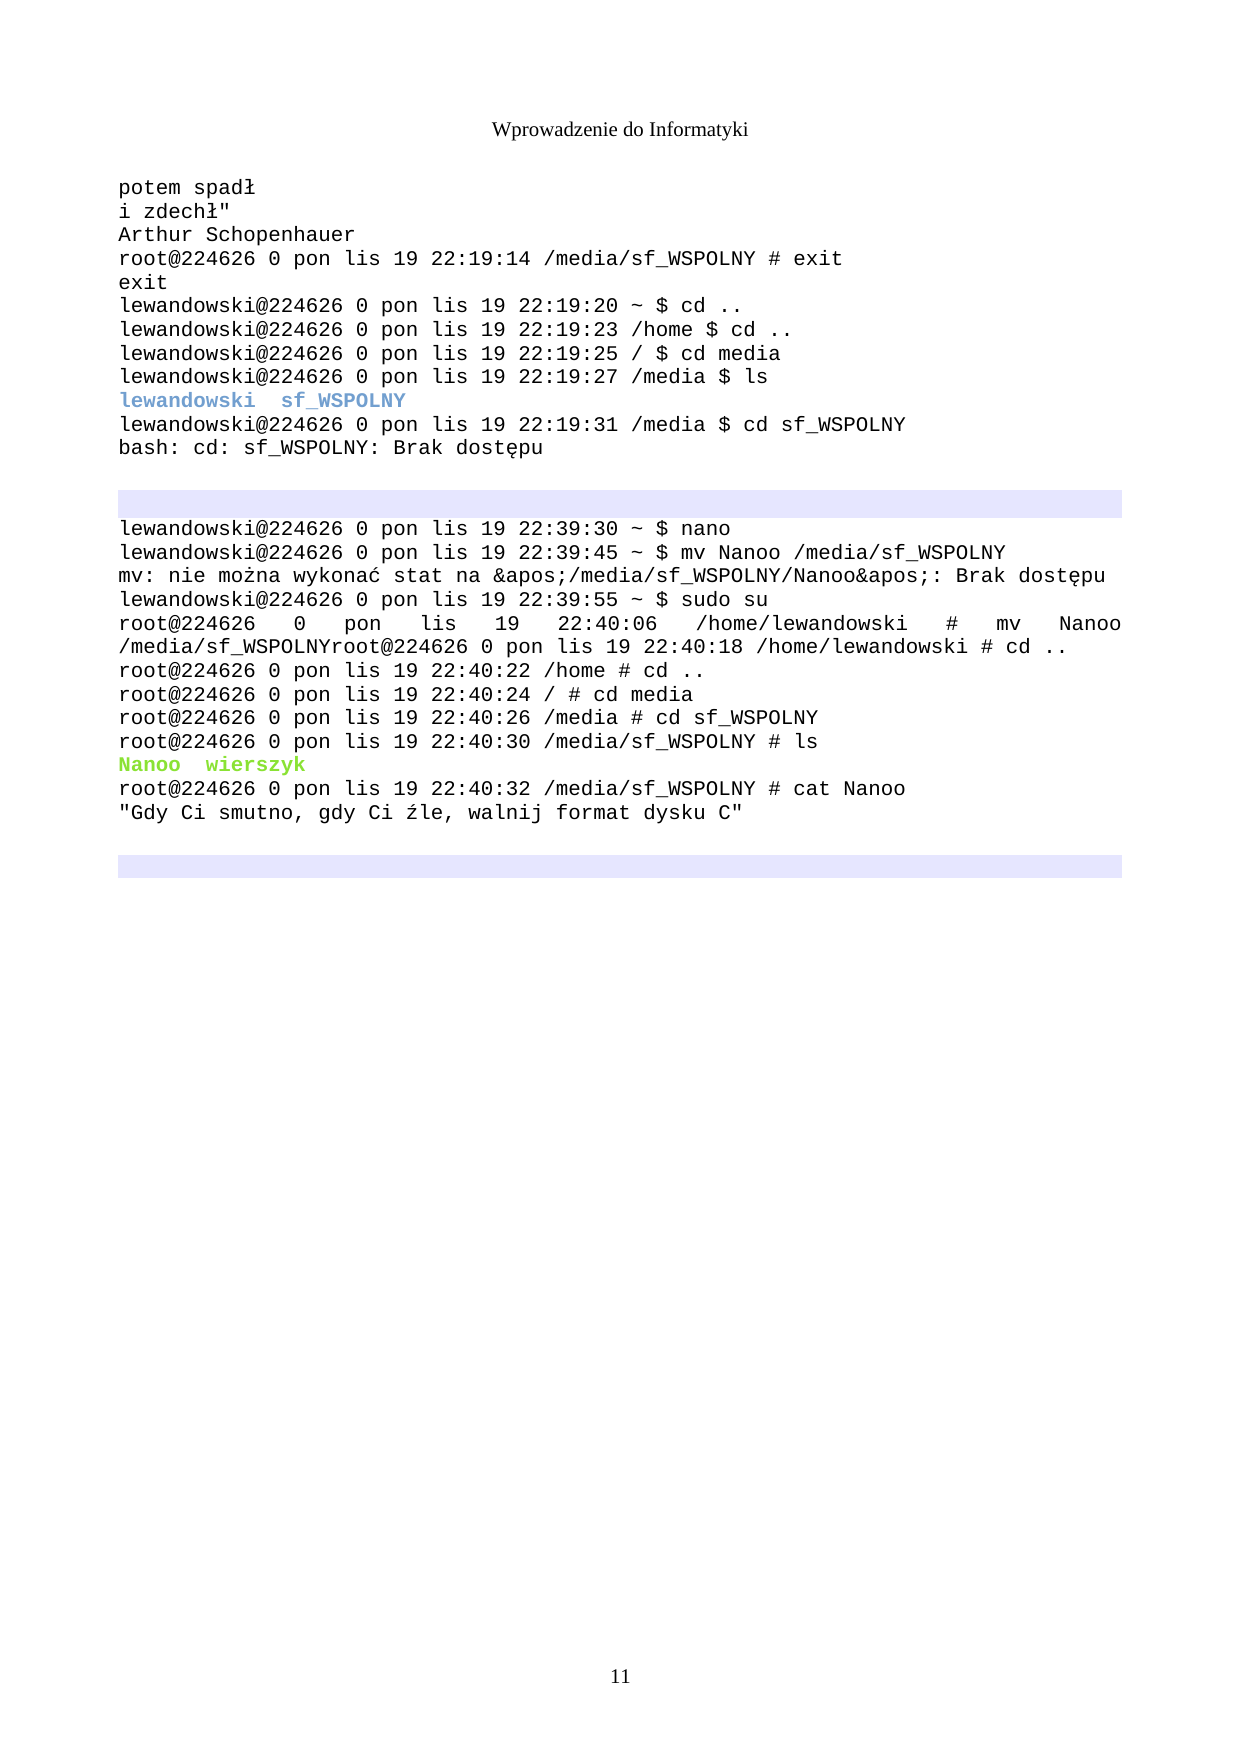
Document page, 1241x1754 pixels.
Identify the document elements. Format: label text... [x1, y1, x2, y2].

table_cell Odpowiednie listingi weryfikujące poprawność działania współdzielonego katalogu. ﻿ lewandowski@224626 0 pon lis 19 22:18:07 ~ $ sudo su [sudo] hasło użytkownika lewandowski: root@224626 0 pon lis 19 22:18:22 /home/lewandowski # touch wierszyk root@224626 0 pon lis 19 22:18:28 /home/lewandowski # gedit wierszyk root@224626 0 pon lis 19 22:18:40 /home/lewandowski # mv wierszyk /media/sf_WSPOLNY root@224626 0 pon lis 19 22:18:51 /home/lewandowski # cd .. root@224626 0 pon lis 19 22:18:53 /home # cd .. root@224626 0 pon lis 19 22:18:54 / # cd media root@224626 0 pon lis 19 22:18:59 /media # cd sf_WSPOLNY root@224626 0 pon lis 19 22:19:02 /media/sf_WSPOLNY # ls wierszyk root@224626 0 pon lis 19 22:19:04 /media/sf_WSPOLNY # cat wierszyk "Wszedł kotek na płotek, potem spadł i zdechł" Arthur Schopenhauer root@224626 0 pon lis 19 22:19:14 /media/sf_WSPOLNY # exit exit lewandowski@224626 0 pon lis 19 22:19:20 ~ $ cd .. lewandowski@224626 0 pon lis 19 22:19:23 /home $ cd .. lewandowski@224626 0 pon lis 19 22:19:25 / $ cd media lewandowski@224626 0 pon lis 19 22:19:27 /media $ ls lewandowski sf_WSPOLNY lewandowski@224626 0 pon lis 19 22:19:31 /media $ cd sf_WSPOLNY bash: cd: sf_WSPOLNY: Brak dostępu ﻿ lewandowski@224626 0 pon lis 19 22:39:30 ~ $ nano lewandowski@224626 0 pon lis 19 22:39:45 ~ $ mv Nanoo /media/sf_WSPOLNY mv: nie można wykonać stat na &apos;/media/sf_WSPOLNY/Nanoo&apos;: Brak dostępu lewandowski@224626 0 pon lis 19 22:39:55 ~ $ sudo su root@224626 0 pon lis 19 22:40:06 /home/lewandowski # mv Nanoo /media/sf_WSPOLNYroot@224626 0 pon lis 19 22:40:18 /home/lewandowski # cd .. root@224626 0 pon lis 19 22:40:22 /home # cd .. root@224626 0 pon lis 19 22:40:24 / # cd media root@224626 0 pon lis 19 22:40:26 /media # cd sf_WSPOLNY root@224626 0 pon lis 19 22:40:30 /media/sf_WSPOLNY # ls Nanoo wierszyk root@224626 0 pon lis 19 22:40:32 /media/sf_WSPOLNY # cat Nanoo "Gdy Ci smutno, gdy Ci źle, walnij format dysku C" [118, 177, 1122, 490]
table_cell Odpowiednie listingi weryfikujące poprawność działania współdzielonego katalogu. ﻿ lewandowski@224626 0 pon lis 19 22:18:07 ~ $ sudo su [sudo] hasło użytkownika lewandowski: root@224626 0 pon lis 19 22:18:22 /home/lewandowski # touch wierszyk root@224626 0 pon lis 19 22:18:28 /home/lewandowski # gedit wierszyk root@224626 0 pon lis 19 22:18:40 /home/lewandowski # mv wierszyk /media/sf_WSPOLNY root@224626 0 pon lis 19 22:18:51 /home/lewandowski # cd .. root@224626 0 pon lis 19 22:18:53 /home # cd .. root@224626 0 pon lis 19 22:18:54 / # cd media root@224626 0 pon lis 19 22:18:59 /media # cd sf_WSPOLNY root@224626 0 pon lis 19 22:19:02 /media/sf_WSPOLNY # ls wierszyk root@224626 0 pon lis 19 22:19:04 /media/sf_WSPOLNY # cat wierszyk "Wszedł kotek na płotek, potem spadł i zdechł" Arthur Schopenhauer root@224626 0 pon lis 19 22:19:14 /media/sf_WSPOLNY # exit exit lewandowski@224626 0 pon lis 19 22:19:20 ~ $ cd .. lewandowski@224626 0 pon lis 19 22:19:23 /home $ cd .. lewandowski@224626 0 pon lis 19 22:19:25 / $ cd media lewandowski@224626 0 pon lis 19 22:19:27 /media $ ls lewandowski sf_WSPOLNY lewandowski@224626 0 pon lis 19 22:19:31 /media $ cd sf_WSPOLNY bash: cd: sf_WSPOLNY: Brak dostępu ﻿ lewandowski@224626 0 pon lis 19 22:39:30 ~ $ nano lewandowski@224626 0 pon lis 19 22:39:45 ~ $ mv Nanoo /media/sf_WSPOLNY mv: nie można wykonać stat na &apos;/media/sf_WSPOLNY/Nanoo&apos;: Brak dostępu lewandowski@224626 0 pon lis 19 22:39:55 ~ $ sudo su root@224626 0 pon lis 19 22:40:06 /home/lewandowski # mv Nanoo /media/sf_WSPOLNYroot@224626 0 pon lis 19 22:40:18 /home/lewandowski # cd .. root@224626 0 pon lis 19 22:40:22 /home # cd .. root@224626 0 pon lis 19 22:40:24 / # cd media root@224626 0 pon lis 19 22:40:26 /media # cd sf_WSPOLNY root@224626 0 pon lis 19 22:40:30 /media/sf_WSPOLNY # ls Nanoo wierszyk root@224626 0 pon lis 19 22:40:32 /media/sf_WSPOLNY # cat Nanoo "Gdy Ci smutno, gdy Ci źle, walnij format dysku C" [118, 518, 1122, 855]
